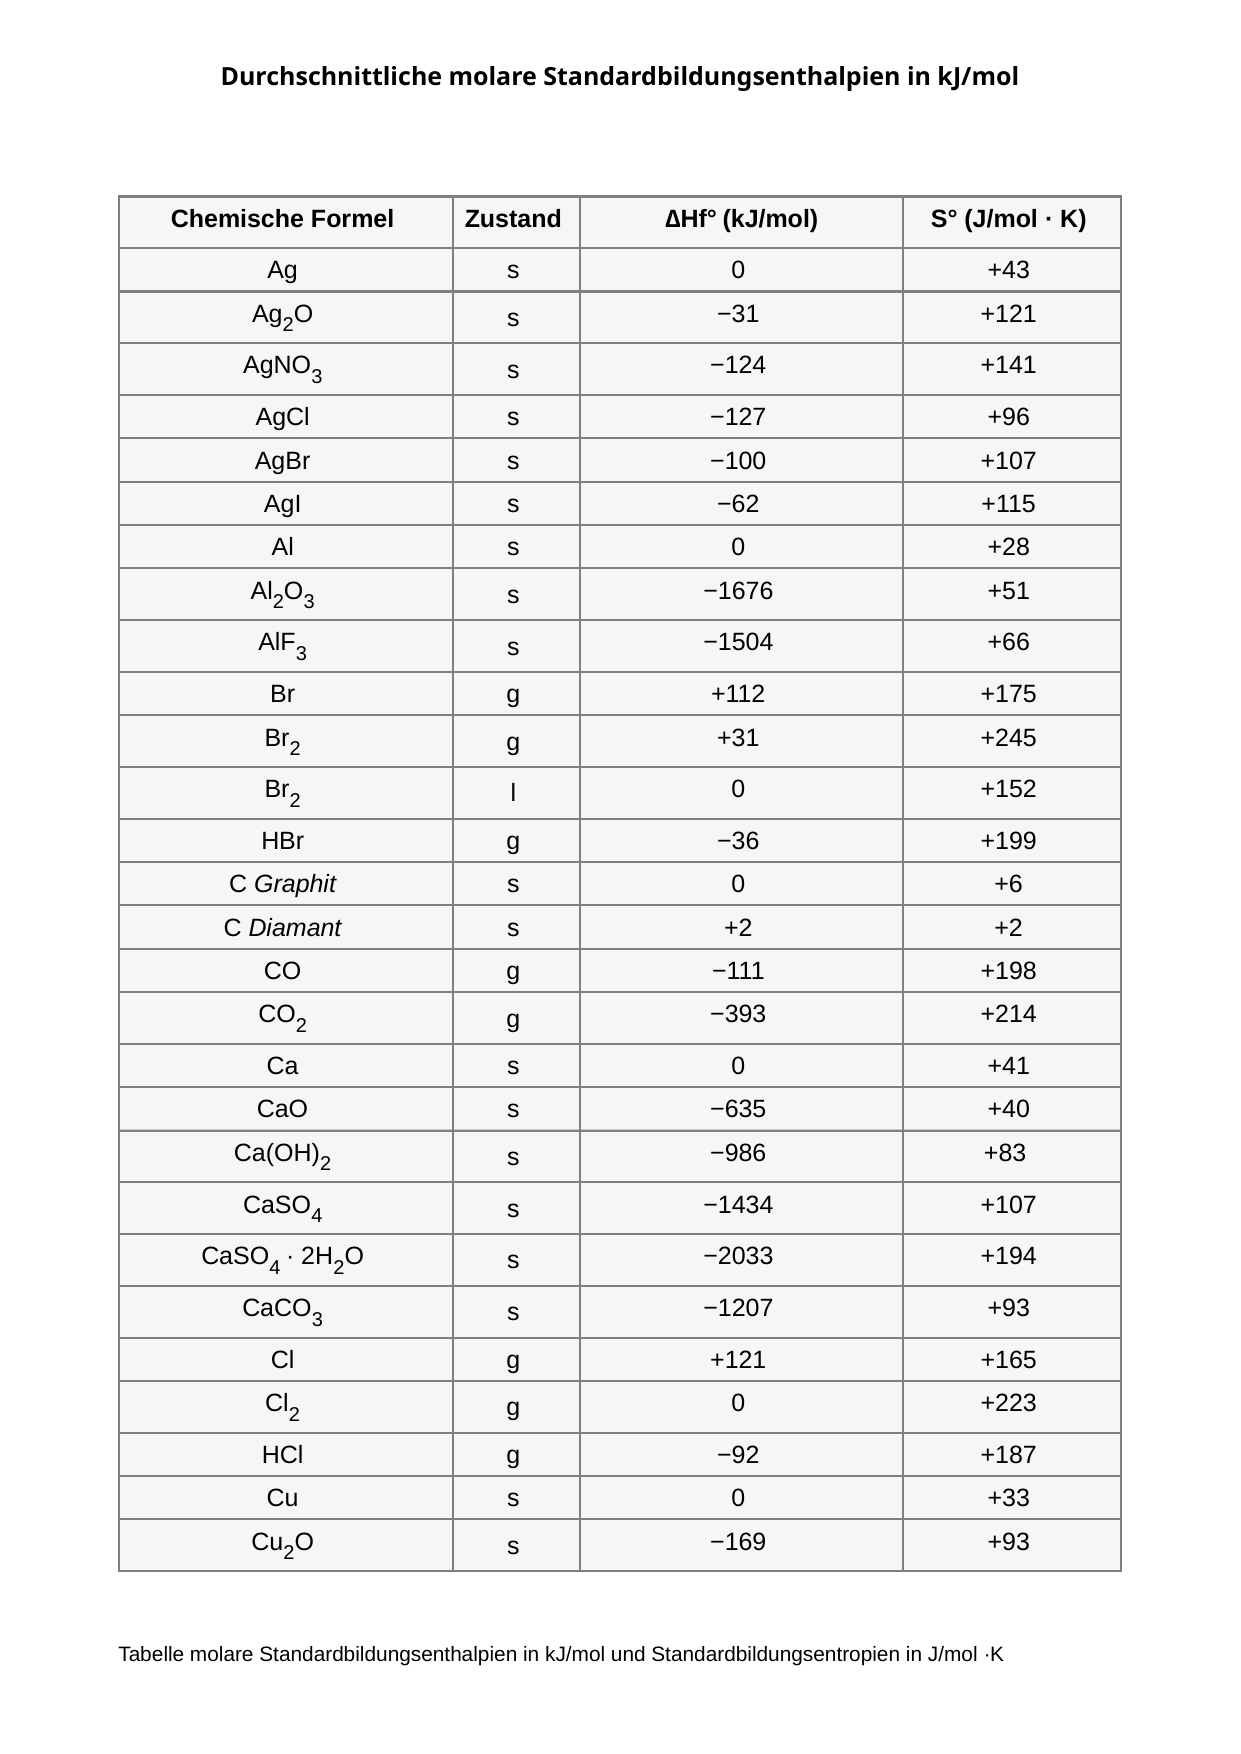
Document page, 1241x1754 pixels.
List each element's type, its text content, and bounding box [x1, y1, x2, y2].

table_cell s [454, 439, 579, 481]
table_cell +93 [904, 1287, 1120, 1337]
table_cell +28 [904, 526, 1120, 567]
table_cell s [454, 569, 579, 619]
table_cell +2 [904, 906, 1120, 948]
table_cell g [454, 716, 579, 766]
table_cell s [454, 293, 579, 342]
table_cell −100 [581, 439, 902, 481]
table_cell +121 [581, 1339, 902, 1380]
table_cell +199 [904, 820, 1120, 861]
table_cell HCl [120, 1434, 452, 1475]
table_cell Ca [120, 1045, 452, 1086]
table_cell +40 [904, 1088, 1120, 1129]
table_cell −635 [581, 1088, 902, 1129]
table_cell Al [120, 526, 452, 567]
table_cell Cl2 [120, 1382, 452, 1432]
table_cell +223 [904, 1382, 1120, 1432]
table_cell CO2 [120, 993, 452, 1043]
table_cell +66 [904, 621, 1120, 671]
table_cell AgCl [120, 396, 452, 437]
table_cell s [454, 1477, 579, 1518]
table_cell 0 [581, 768, 902, 818]
table_cell −1504 [581, 621, 902, 671]
table_header Chemische Formel [120, 198, 452, 247]
table_cell AgBr [120, 439, 452, 481]
table_cell +187 [904, 1434, 1120, 1475]
table_cell +33 [904, 1477, 1120, 1518]
table_cell s [454, 1520, 579, 1570]
table_cell s [454, 249, 579, 290]
table_cell −111 [581, 950, 902, 991]
table_cell Al2O3 [120, 569, 452, 619]
table_cell s [454, 526, 579, 567]
table_cell s [454, 863, 579, 904]
table_cell −62 [581, 483, 902, 524]
table_cell +31 [581, 716, 902, 766]
table_cell g [454, 673, 579, 714]
table_cell +43 [904, 249, 1120, 290]
table_cell g [454, 993, 579, 1043]
table_cell s [454, 621, 579, 671]
table_cell CO [120, 950, 452, 991]
table_cell CaO [120, 1088, 452, 1129]
table_cell 0 [581, 1477, 902, 1518]
text Durchschnittliche molare Standardbildungsenthalpien in kJ/mol [118, 59, 1122, 93]
table_cell HBr [120, 820, 452, 861]
table_cell C Graphit [120, 863, 452, 904]
table_cell +51 [904, 569, 1120, 619]
table_cell g [454, 1382, 579, 1432]
table_cell −36 [581, 820, 902, 861]
table_cell −1676 [581, 569, 902, 619]
table_cell Br [120, 673, 452, 714]
table_cell −1434 [581, 1183, 902, 1233]
table_cell Ag2O [120, 293, 452, 342]
table_cell g [454, 950, 579, 991]
table_cell +112 [581, 673, 902, 714]
table_cell Br2 [120, 716, 452, 766]
table_cell AlF3 [120, 621, 452, 671]
table_cell +245 [904, 716, 1120, 766]
table_cell Br2 [120, 768, 452, 818]
table_header ∆Hf° (kJ/mol) [581, 198, 902, 247]
table_cell +96 [904, 396, 1120, 437]
table_cell CaCO3 [120, 1287, 452, 1337]
table_cell CaSO4 [120, 1183, 452, 1233]
table_cell +6 [904, 863, 1120, 904]
table_cell +83 [904, 1132, 1120, 1181]
table_cell +152 [904, 768, 1120, 818]
table_cell s [454, 1132, 579, 1181]
table_cell +175 [904, 673, 1120, 714]
table_cell l [454, 768, 579, 818]
table_cell Cu [120, 1477, 452, 1518]
table_cell s [454, 1088, 579, 1129]
table_cell −31 [581, 293, 902, 342]
table_cell CaSO4 · 2H2O [120, 1235, 452, 1285]
table_cell Ag [120, 249, 452, 290]
table_cell +141 [904, 344, 1120, 394]
table_cell s [454, 483, 579, 524]
table_cell −2033 [581, 1235, 902, 1285]
table_cell +93 [904, 1520, 1120, 1570]
table_cell g [454, 1434, 579, 1475]
table_cell +107 [904, 439, 1120, 481]
table_cell 0 [581, 863, 902, 904]
table_cell +41 [904, 1045, 1120, 1086]
table_cell Cu2O [120, 1520, 452, 1570]
table_cell +115 [904, 483, 1120, 524]
table_header S° (J/mol · K) [904, 198, 1120, 247]
table_cell −124 [581, 344, 902, 394]
table_cell AgI [120, 483, 452, 524]
table_cell −92 [581, 1434, 902, 1475]
table_cell g [454, 1339, 579, 1380]
table_cell −169 [581, 1520, 902, 1570]
table_cell −393 [581, 993, 902, 1043]
table_cell C Diamant [120, 906, 452, 948]
table_cell +194 [904, 1235, 1120, 1285]
table_cell s [454, 1235, 579, 1285]
table_cell g [454, 820, 579, 861]
table_cell AgNO3 [120, 344, 452, 394]
table_cell −127 [581, 396, 902, 437]
table_cell 0 [581, 526, 902, 567]
table_cell Ca(OH)2 [120, 1132, 452, 1181]
table_header Zustand [454, 198, 579, 247]
table_cell +2 [581, 906, 902, 948]
table_cell +198 [904, 950, 1120, 991]
table_cell s [454, 396, 579, 437]
table_cell s [454, 1183, 579, 1233]
table_cell 0 [581, 249, 902, 290]
table_cell s [454, 906, 579, 948]
table_cell −986 [581, 1132, 902, 1181]
table_cell s [454, 344, 579, 394]
table_cell 0 [581, 1045, 902, 1086]
table_cell +214 [904, 993, 1120, 1043]
table_cell +165 [904, 1339, 1120, 1380]
table_cell +121 [904, 293, 1120, 342]
table_cell s [454, 1045, 579, 1086]
table_cell Cl [120, 1339, 452, 1380]
table_cell s [454, 1287, 579, 1337]
table_cell +107 [904, 1183, 1120, 1233]
table_cell −1207 [581, 1287, 902, 1337]
table_cell 0 [581, 1382, 902, 1432]
